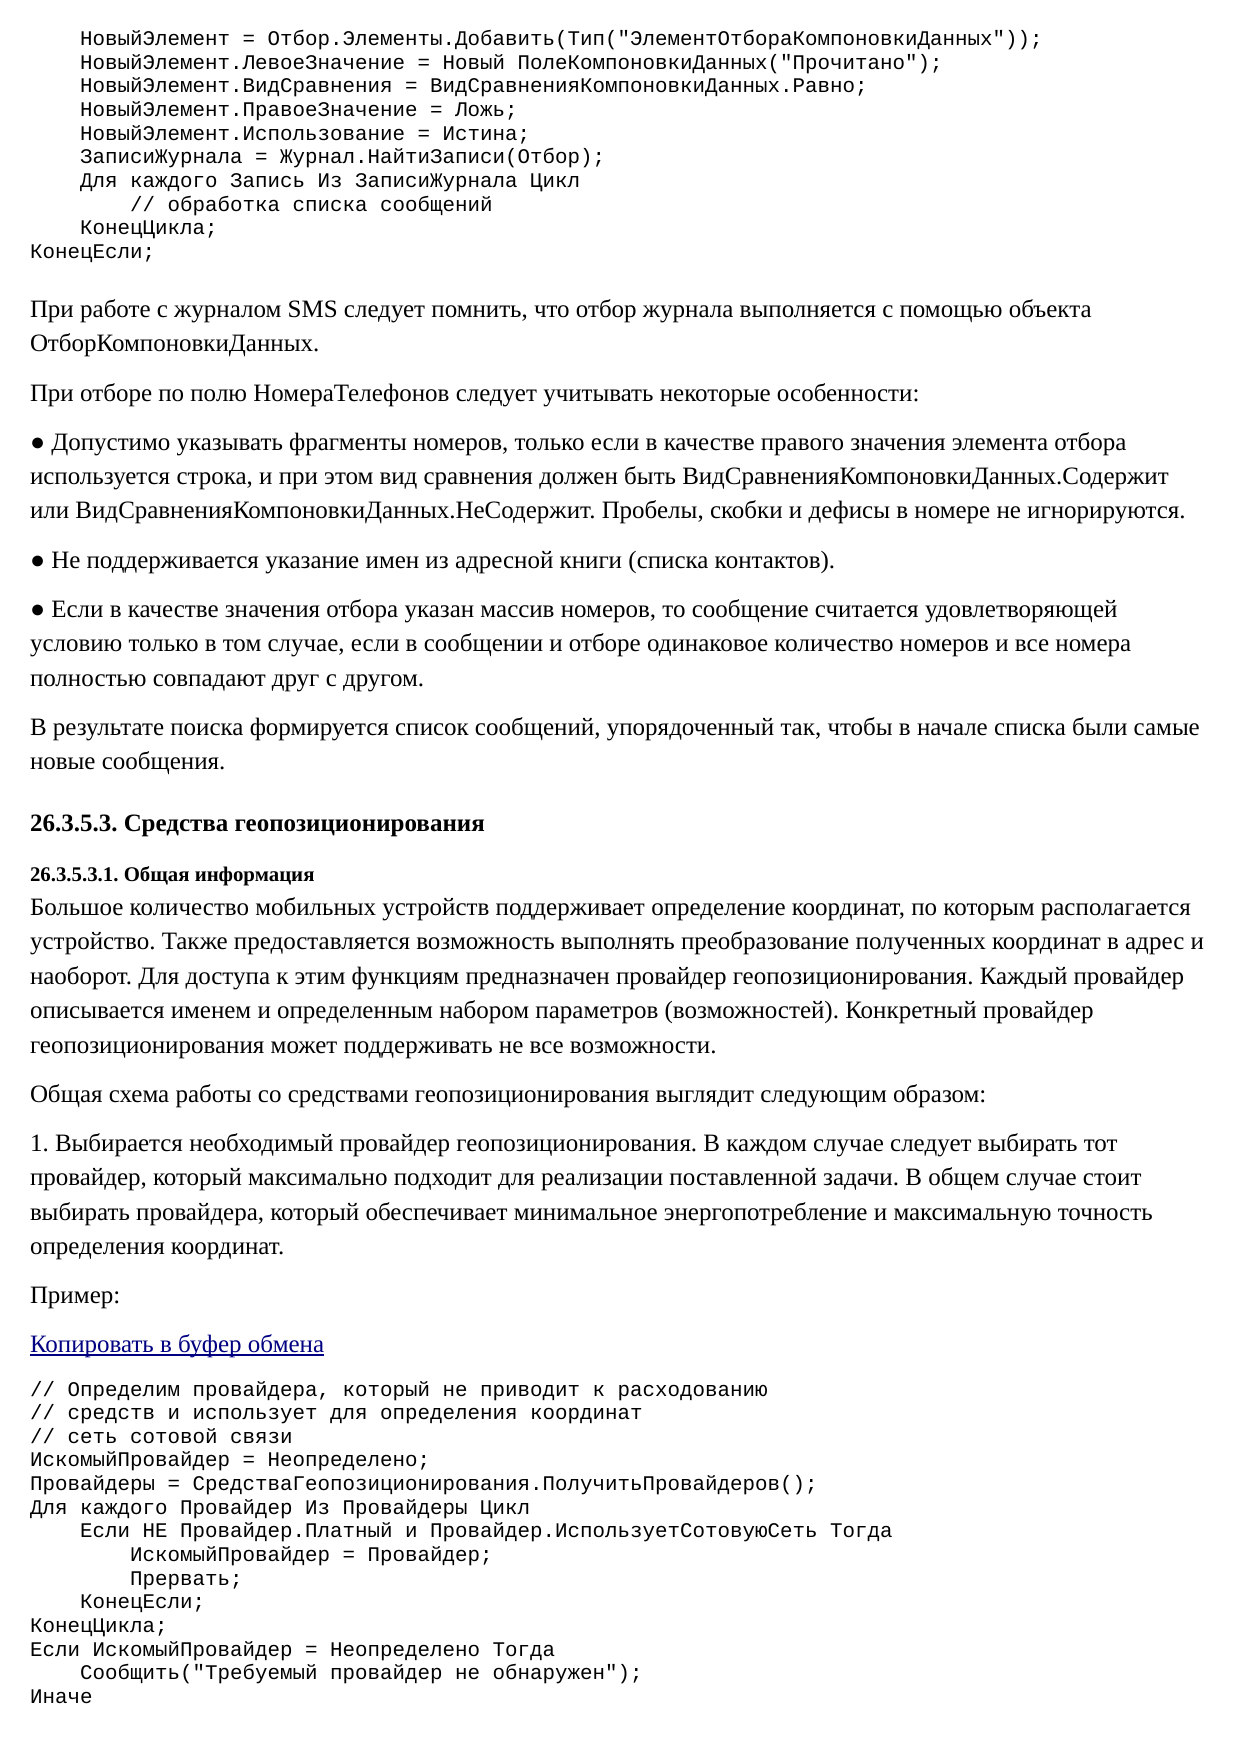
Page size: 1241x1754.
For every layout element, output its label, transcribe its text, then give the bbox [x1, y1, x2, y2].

text НовыйЭлемент = Отбор.Элементы.Добавить(Тип("ЭлементОтбораКомпоновкиДанных")); [30, 28, 1211, 52]
text ● Допустимо указывать фрагменты номеров, только если в качестве правого значения элемента отбора используется строка, и при этом вид сравнения должен быть ВидСравненияКомпоновкиДанных.Содержит или ВидСравненияКомпоновкиДанных.НеСодержит. Пробелы, скобки и дефисы в номере не игнорируются. [30, 427, 1211, 524]
text Пример: [30, 1280, 1211, 1309]
text Иначе [30, 1686, 1211, 1709]
text КонецЕсли; [30, 241, 1211, 264]
subtitle 26.3.5.3. Средства геопозиционирования [30, 808, 1211, 837]
text // средств и использует для определения координат [30, 1402, 1211, 1426]
text При работе с журналом SMS следует помнить, что отбор журнала выполняется с помощью объекта ОтборКомпоновкиДанных. [30, 294, 1211, 357]
text ● Если в качестве значения отбора указан массив номеров, то сообщение считается удовлетворяющей условию только в том случае, если в сообщении и отборе одинаковое количество номеров и все номера полностью совпадают друг с другом. [30, 594, 1211, 691]
text Сообщить("Требуемый провайдер не обнаружен"); [30, 1662, 1211, 1686]
subtitle 26.3.5.3.1. Общая информация [30, 862, 1211, 886]
text НовыйЭлемент.Использование = Истина; [30, 123, 1211, 146]
text Копировать в буфер обмена [30, 1329, 1211, 1358]
text НовыйЭлемент.ПравоеЗначение = Ложь; [30, 99, 1211, 123]
text // обработка списка сообщений [30, 194, 1211, 217]
text ИскомыйПровайдер = Провайдер; [30, 1544, 1211, 1568]
text Для каждого Провайдер Из Провайдеры Цикл [30, 1497, 1211, 1520]
text НовыйЭлемент.ВидСравнения = ВидСравненияКомпоновкиДанных.Равно; [30, 75, 1211, 99]
text КонецЦикла; [30, 217, 1211, 241]
text Если ИскомыйПровайдер = Неопределено Тогда [30, 1639, 1211, 1662]
text В результате поиска формируется список сообщений, упорядоченный так, чтобы в начале списка были самые новые сообщения. [30, 712, 1211, 775]
text ИскомыйПровайдер = Неопределено; [30, 1449, 1211, 1473]
text КонецЦикла; [30, 1615, 1211, 1639]
text Большое количество мобильных устройств поддерживает определение координат, по которым располагается устройство. Также предоставляется возможность выполнять преобразование полученных координат в адрес и наоборот. Для доступа к этим функциям предназначен провайдер геопозиционирования. Каждый провайдер описывается именем и определенным набором параметров (возможностей). Конкретный провайдер геопозиционирования может поддерживать не все возможности. [30, 892, 1211, 1058]
text НовыйЭлемент.ЛевоеЗначение = Новый ПолеКомпоновкиДанных("Прочитано"); [30, 52, 1211, 75]
text // сеть сотовой связи [30, 1426, 1211, 1449]
text ЗаписиЖурнала = Журнал.НайтиЗаписи(Отбор); [30, 146, 1211, 170]
text Общая схема работы со средствами геопозиционирования выглядит следующим образом: [30, 1079, 1211, 1108]
text ● Не поддерживается указание имен из адресной книги (списка контактов). [30, 545, 1211, 573]
text Если НЕ Провайдер.Платный и Провайдер.ИспользуетСотовуюСеть Тогда [30, 1520, 1211, 1544]
text КонецЕсли; [30, 1591, 1211, 1615]
text 1. Выбирается необходимый провайдер геопозиционирования. В каждом случае следует выбирать тот провайдер, который максимально подходит для реализации поставленной задачи. В общем случае стоит выбирать провайдера, который обеспечивает минимальное энергопотребление и максимальную точность определения координат. [30, 1128, 1211, 1260]
text Прервать; [30, 1568, 1211, 1591]
text // Определим провайдера, который не приводит к расходованию [30, 1378, 1211, 1402]
text Провайдеры = СредстваГеопозиционирования.ПолучитьПровайдеров(); [30, 1473, 1211, 1497]
text При отборе по полю НомераТелефонов следует учитывать некоторые особенности: [30, 378, 1211, 406]
text Для каждого Запись Из ЗаписиЖурнала Цикл [30, 170, 1211, 194]
